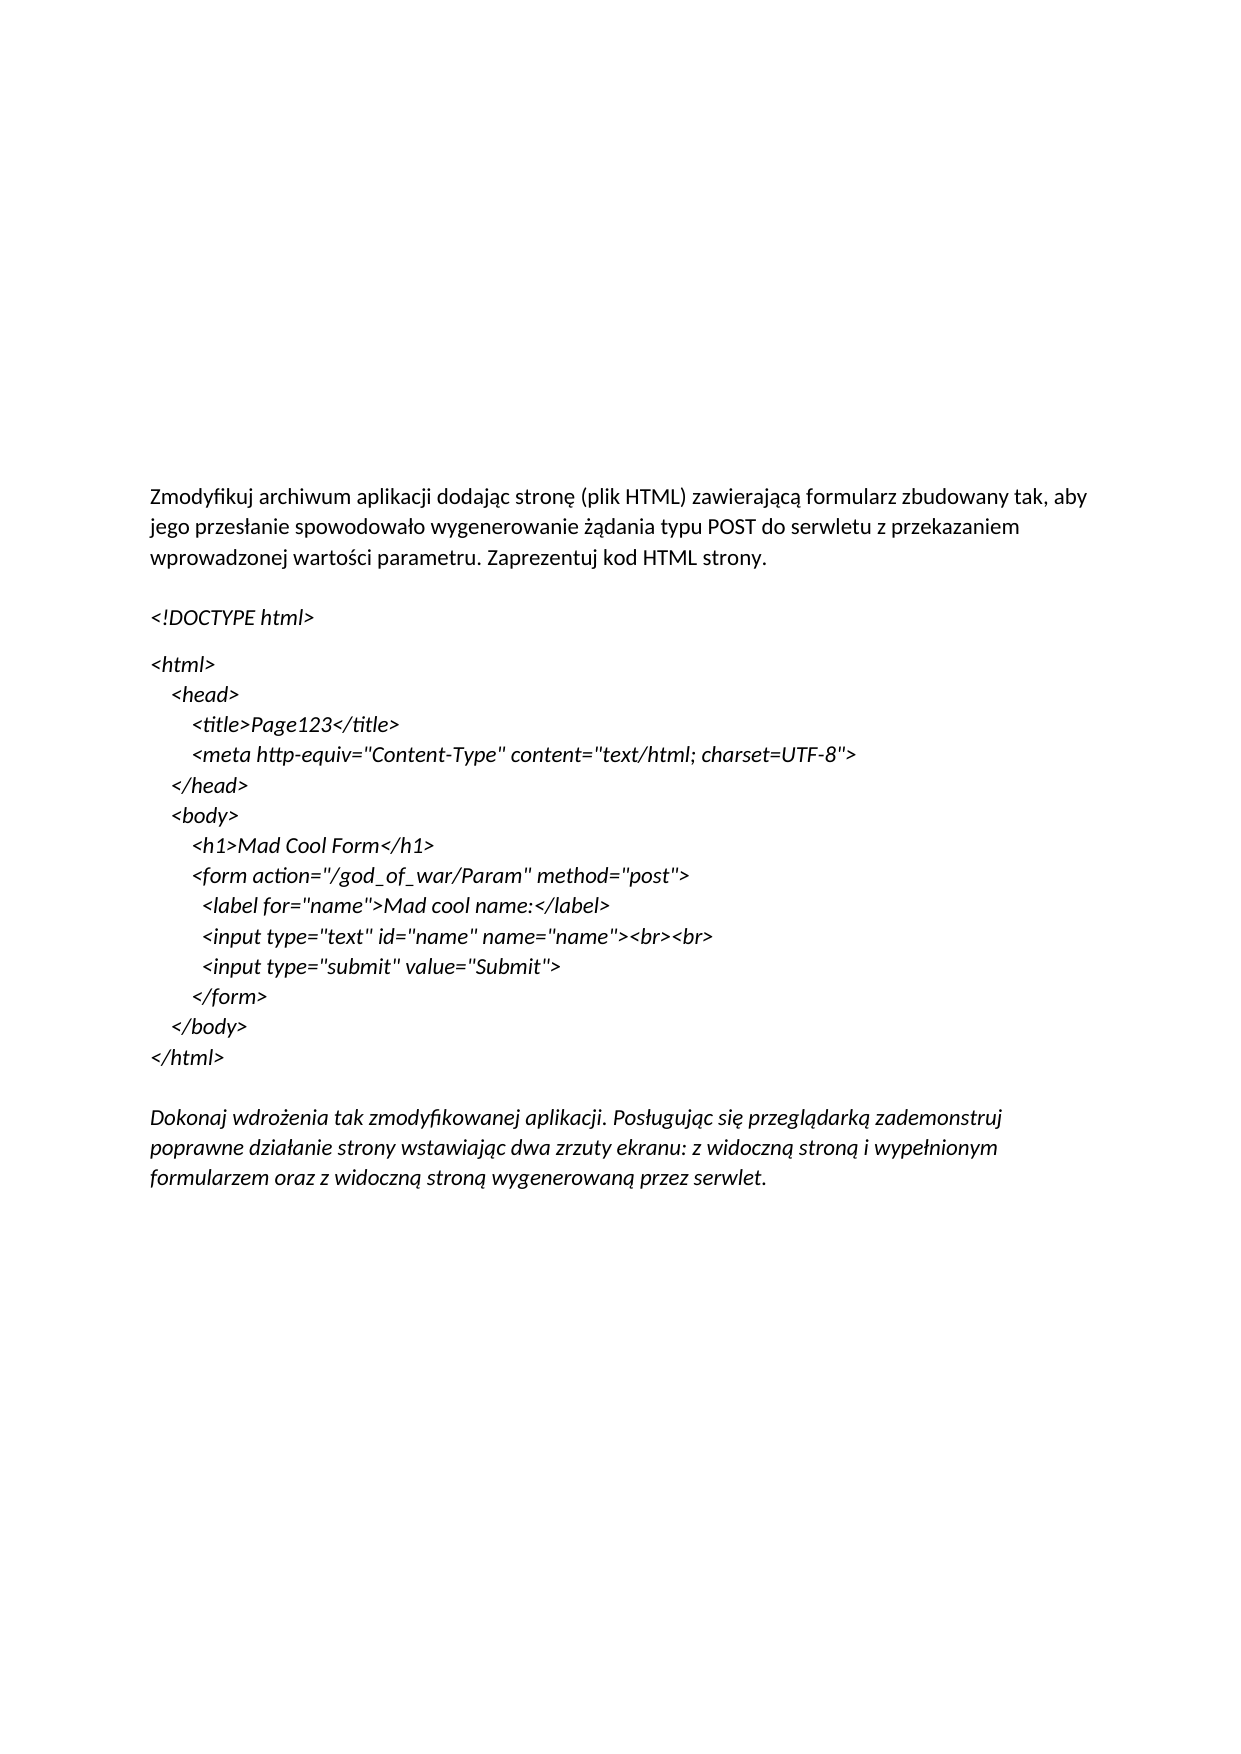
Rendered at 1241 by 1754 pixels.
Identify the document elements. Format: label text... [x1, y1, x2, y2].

text </html> [150, 1043, 1090, 1101]
text <h1>Mad Cool Form</h1> [150, 831, 1090, 859]
text <meta http-equiv="Content-Type" content="text/html; charset=UTF-8"> [150, 741, 1090, 769]
text <head> [150, 680, 1090, 708]
text <html> [150, 650, 1090, 678]
text </head> [150, 771, 1090, 799]
text </body> [150, 1012, 1090, 1041]
text <label for="name">Mad cool name:</label> [150, 892, 1090, 920]
text <input type="text" id="name" name="name"><br><br> [150, 922, 1090, 950]
text <body> [150, 801, 1090, 829]
text Dokonaj wdrożenia tak zmodyfikowanej aplikacji. Posługując się przeglądarką zademonstruj poprawne działanie strony wstawiając dwa zrzuty ekranu: z widoczną stroną i wypełnionym formularzem oraz z widoczną stroną wygenerowaną przez serwlet. [150, 1103, 1090, 1222]
text </form> [150, 982, 1090, 1010]
text <input type="submit" value="Submit"> [150, 952, 1090, 980]
text <form action="/god_of_war/Param" method="post"> [150, 861, 1090, 889]
text <title>Page123</title> [150, 710, 1090, 738]
text Zmodyfikuj archiwum aplikacji dodając stronę (plik HTML) zawierającą formularz zbudowany tak, aby jego przesłanie spowodowało wygenerowanie żądania typu POST do serwletu z przekazaniem wprowadzonej wartości parametru. Zaprezentuj kod HTML strony. <!DOCTYPE html> [150, 150, 1090, 631]
